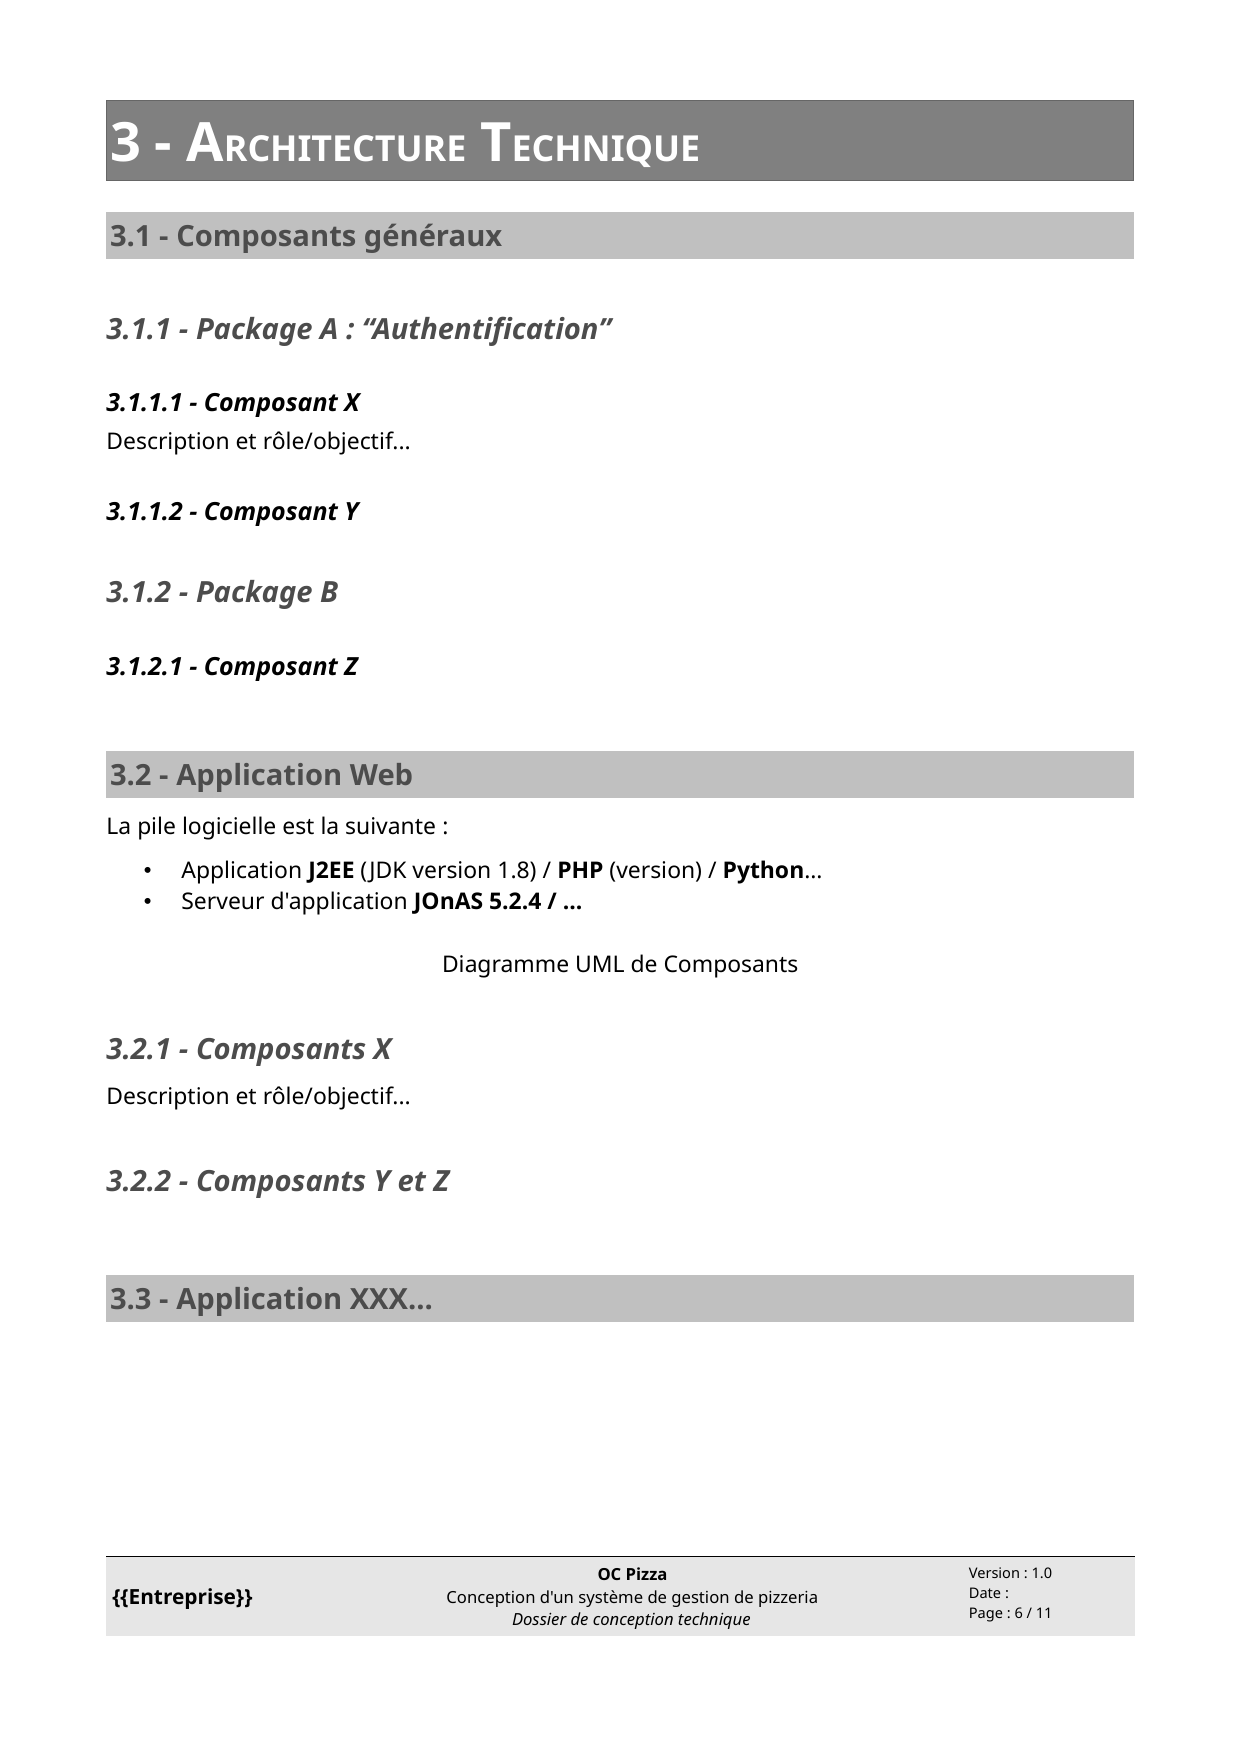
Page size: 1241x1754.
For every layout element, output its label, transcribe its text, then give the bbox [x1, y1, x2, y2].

subtitle Composants généraux [107, 213, 1133, 258]
subtitle Composants X [106, 1028, 1134, 1068]
text Diagramme UML de Composants [106, 947, 1134, 979]
subtitle Composant Y [106, 494, 1134, 528]
subtitle Composants Y et Z [106, 1160, 1134, 1200]
list Serveur d'application JOnAS 5.2.4 / ... [144, 885, 1134, 916]
subtitle Composant X [106, 385, 1134, 419]
subtitle Architecture Technique [107, 101, 1133, 180]
subtitle Application XXX... [107, 1276, 1133, 1321]
text La pile logicielle est la suivante : [106, 810, 1134, 841]
text Description et rôle/objectif... [106, 1080, 1134, 1111]
subtitle Package B [106, 571, 1134, 611]
text Description et rôle/objectif... [106, 425, 1134, 457]
subtitle Composant Z [106, 648, 1134, 682]
list Application J2EE (JDK version 1.8) / PHP (version) / Python… [144, 854, 1134, 885]
subtitle Application Web [107, 752, 1133, 797]
subtitle Package A : “Authentification” [106, 308, 1134, 348]
